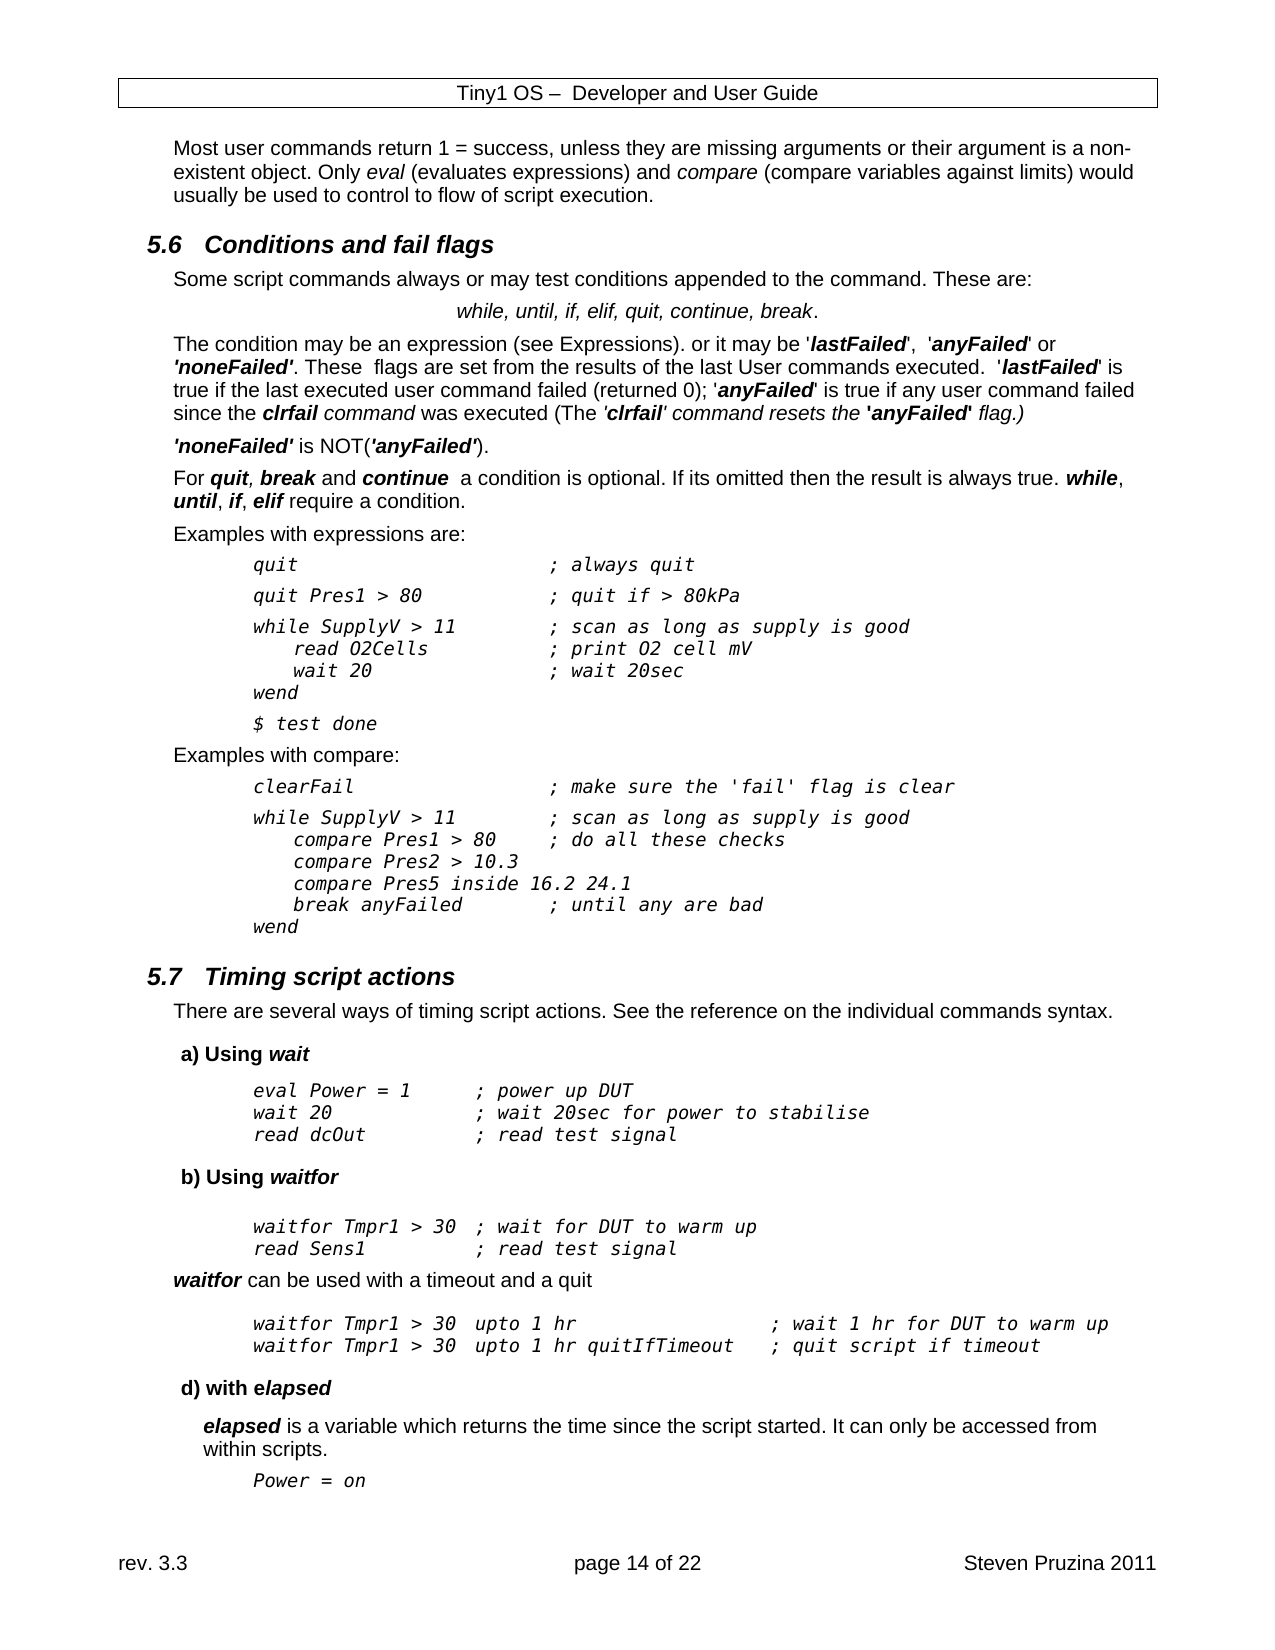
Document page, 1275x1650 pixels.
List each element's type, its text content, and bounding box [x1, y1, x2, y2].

subtitle Timing script actions [147, 962, 1157, 990]
text There are several ways of timing script actions. See the reference on the individual commands syntax. [173, 999, 1157, 1022]
text For quit, break and continue a condition is optional. If its omitted then the result is always true. while, until, if, elif require a condition. [173, 467, 1157, 513]
text Examples with expressions are: [173, 522, 1157, 545]
subtitle Conditions and fail flags [147, 231, 1157, 259]
text quit Pres1 > 80 ; quit if > 80kPa [253, 585, 1157, 607]
text clearFail ; make sure the 'fail' flag is clear [253, 776, 1157, 798]
text 'noneFailed' is NOT('anyFailed'). [173, 434, 1157, 457]
text Some script commands always or may test conditions appended to the command. These are: [173, 268, 1157, 291]
text Examples with compare: [173, 744, 1157, 767]
text while SupplyV > 11 ; scan as long as supply is good compare Pres1 > 80 ; do all these checks compare Pres2 > 10.3 compare Pres5 inside 16.2 24.1 break anyFailed ; until any are bad wend [253, 807, 1157, 938]
text waitfor Tmpr1 > 30 ; wait for DUT to warm up read Sens1 ; read test signal [253, 1216, 1157, 1259]
text Power = on [253, 1470, 1157, 1492]
text The condition may be an expression (see Expressions). or it may be 'lastFailed', 'anyFailed' or 'noneFailed'. These flags are set from the results of the last User commands executed. 'lastFailed' is true if the last executed user command failed (returned 0); 'anyFailed' is true if any user command failed since the clrfail command was executed (The 'clrfail' command resets the 'anyFailed' flag.) [173, 332, 1157, 425]
subtitle d) with elapsed [181, 1376, 1157, 1399]
text $ test done [253, 713, 1157, 735]
text quit ; always quit [253, 554, 1157, 576]
text while SupplyV > 11 ; scan as long as supply is good read O2Cells ; print O2 cell mV wait 20 ; wait 20sec wend [253, 616, 1157, 704]
text waitfor Tmpr1 > 30 upto 1 hr ; wait 1 hr for DUT to warm up waitfor Tmpr1 > 30 upto 1 hr quitIfTimeout ; quit script if timeout [253, 1313, 1157, 1357]
subtitle b) Using waitfor [181, 1166, 1157, 1189]
text Most user commands return 1 = success, unless they are missing arguments or their argument is a non-existent object. Only eval (evaluates expressions) and compare (compare variables against limits) would usually be used to control to flow of script execution. [173, 137, 1157, 207]
subtitle a) Using wait [181, 1042, 1157, 1065]
text eval Power = 1 ; power up DUT wait 20 ; wait 20sec for power to stabilise read dcOut ; read test signal [253, 1080, 1157, 1146]
text while, until, if, elif, quit, continue, break. [118, 300, 1157, 323]
text elapsed is a variable which returns the time since the script started. It can only be accessed from within scripts. [203, 1414, 1157, 1461]
text waitfor can be used with a timeout and a quit [173, 1268, 1157, 1292]
